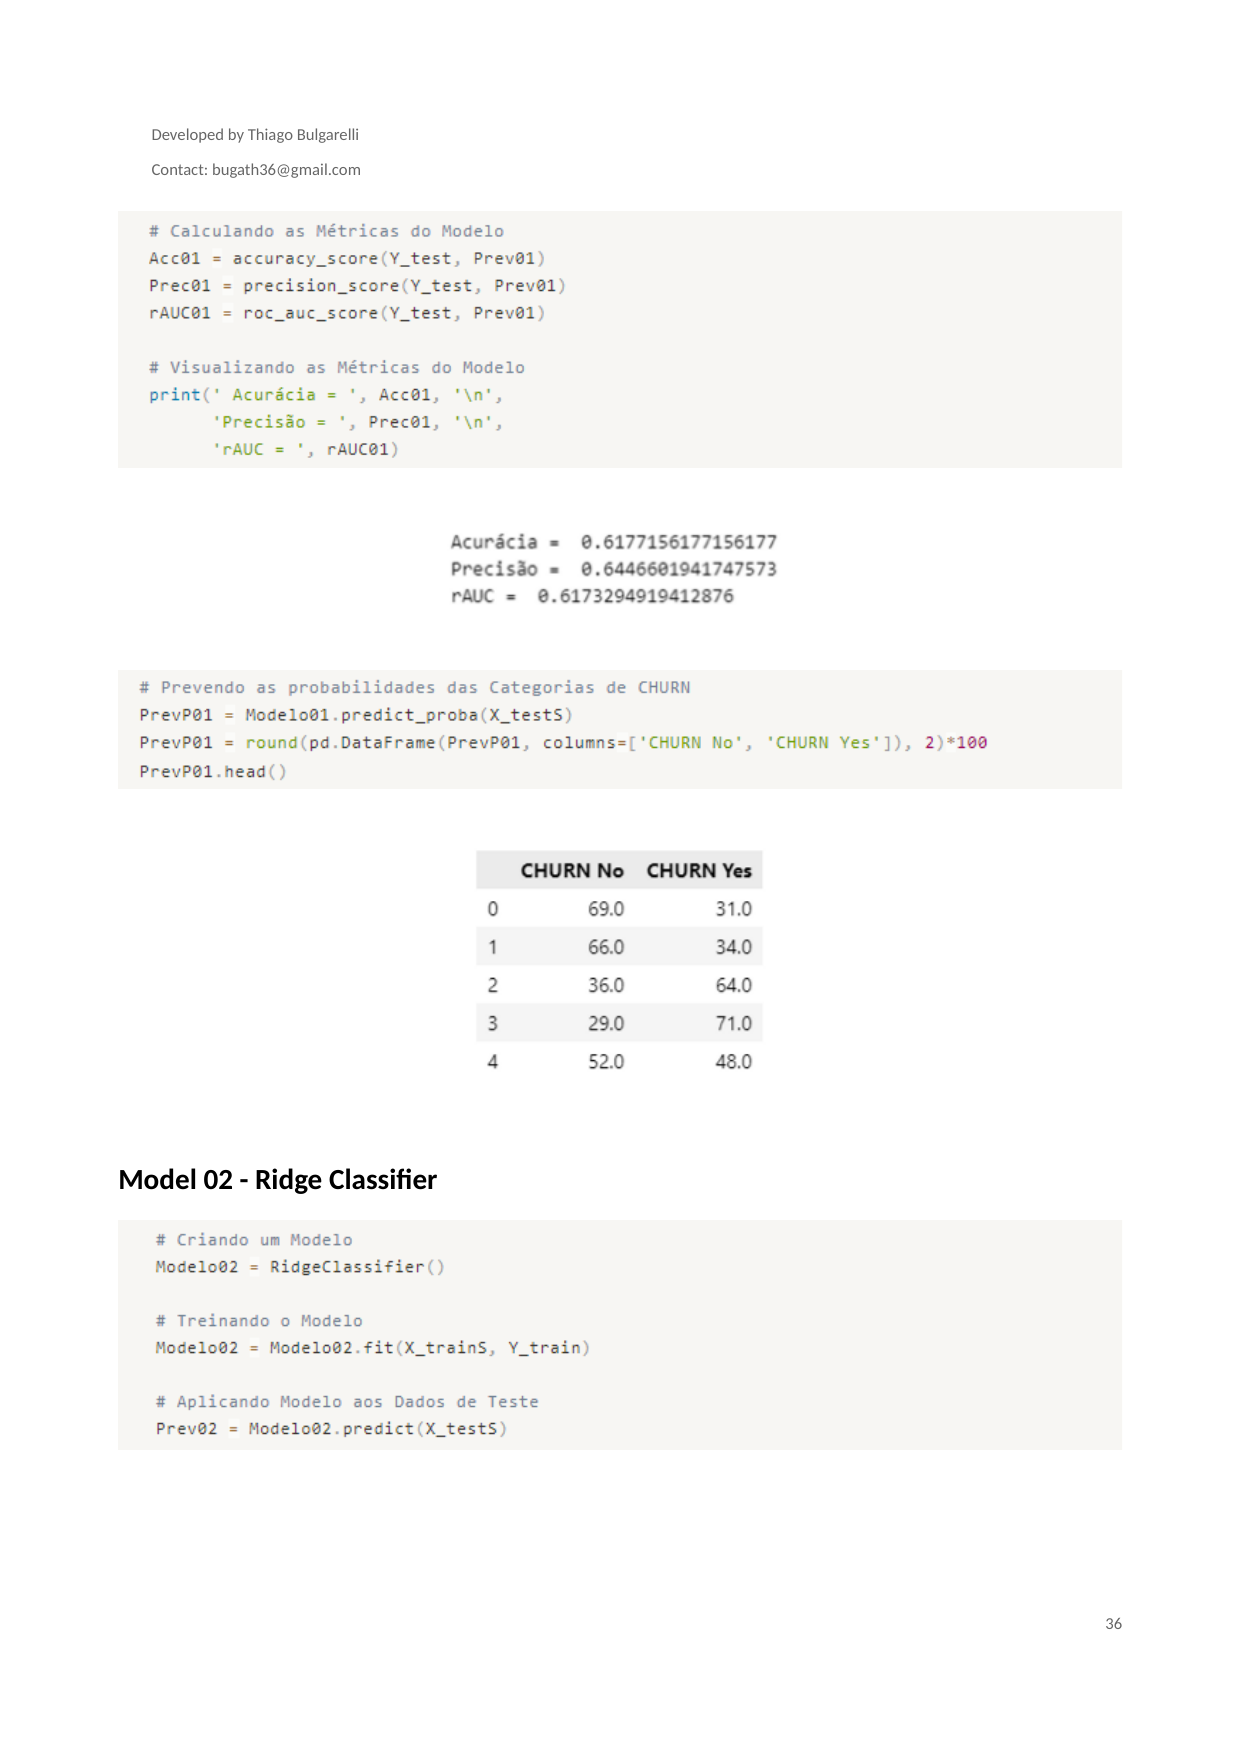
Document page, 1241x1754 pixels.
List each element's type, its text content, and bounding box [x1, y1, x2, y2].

picture [437, 521, 803, 622]
picture [118, 1220, 1123, 1450]
picture [118, 211, 1123, 468]
picture [466, 842, 775, 1094]
subtitle Model 02 - Ridge Classifier [118, 1161, 1122, 1197]
picture [118, 670, 1123, 789]
